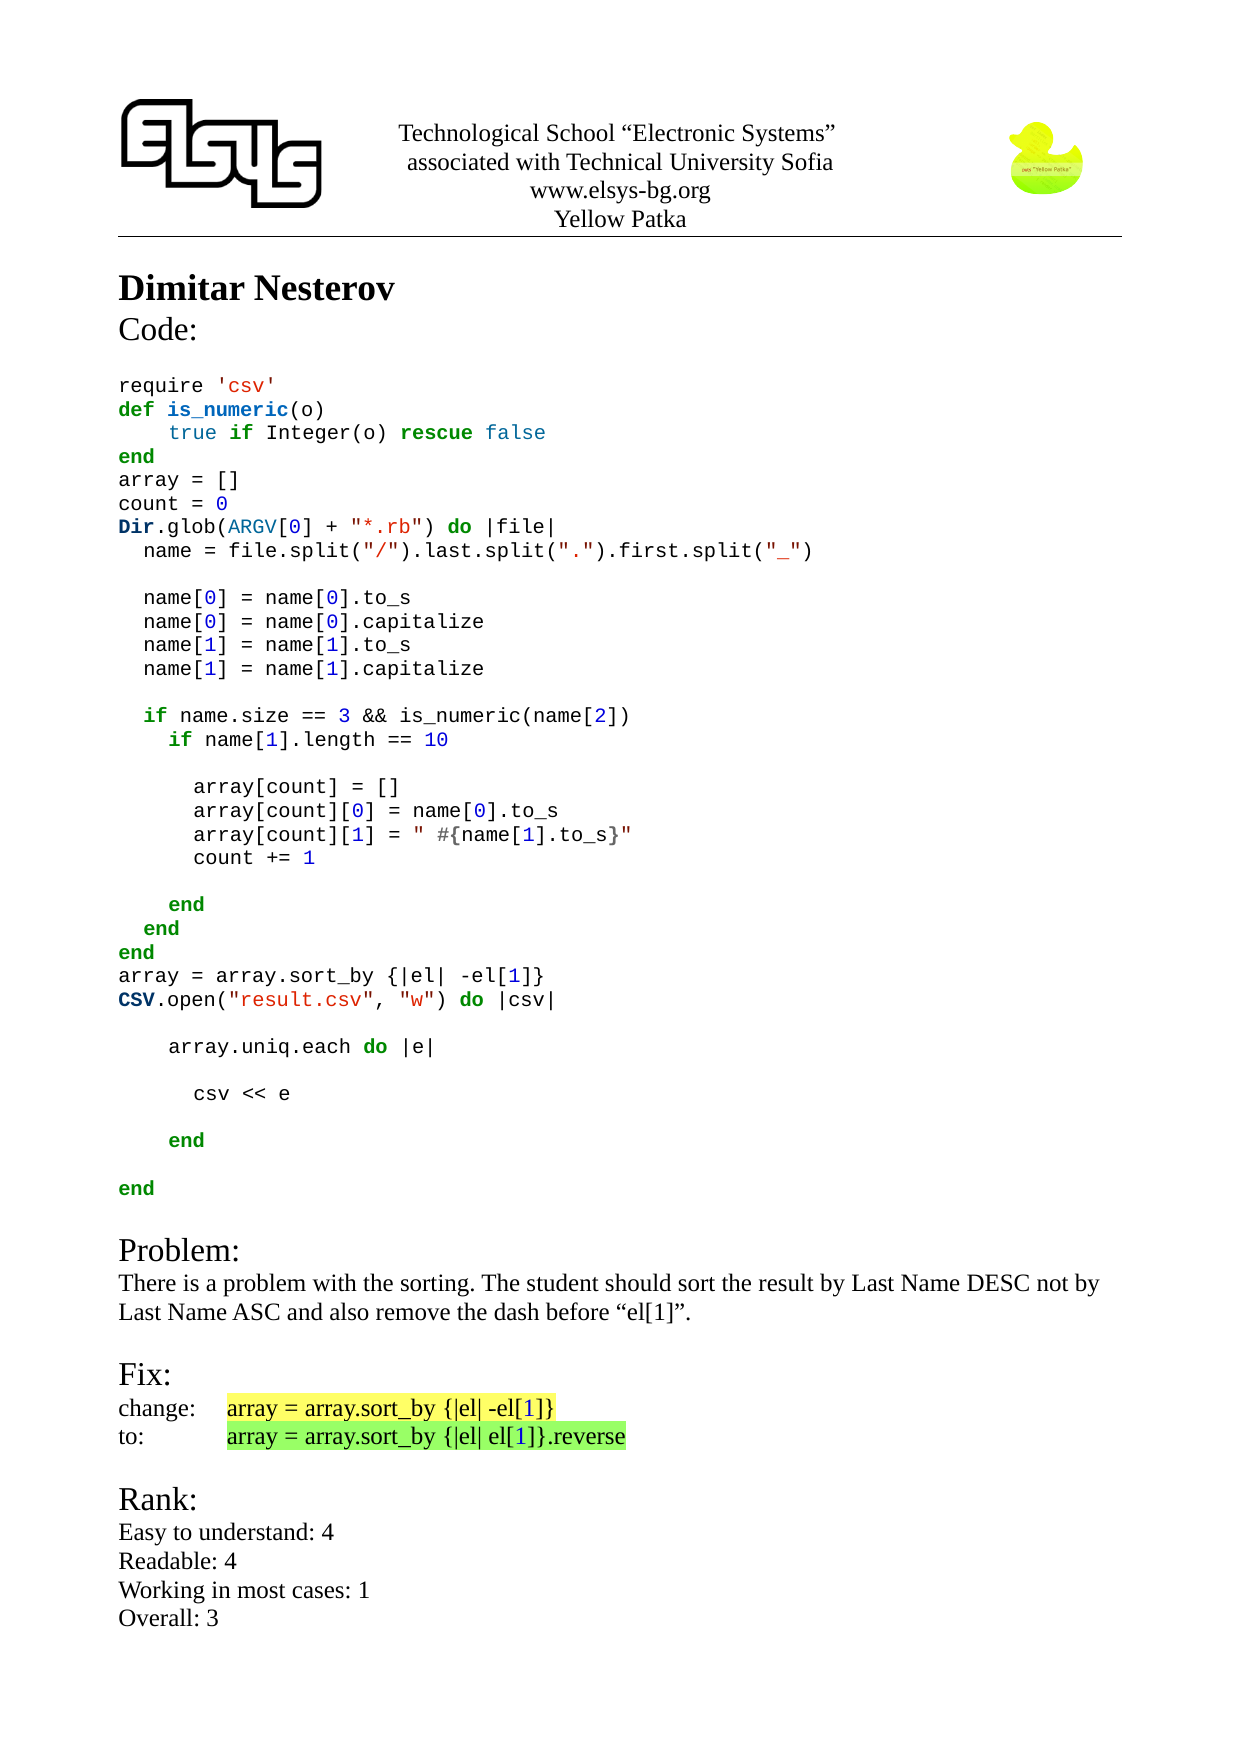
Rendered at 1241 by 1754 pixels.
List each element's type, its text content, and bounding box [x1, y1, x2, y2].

text Problem: [118, 1230, 1122, 1268]
text count = 0 [118, 493, 1122, 516]
text name[1] = name[1].capitalize [118, 658, 1122, 682]
text array = array.sort_by {|el| -el[1]} [118, 965, 1122, 989]
text name[0] = name[0].to_s [118, 587, 1122, 611]
text end [118, 1130, 1122, 1154]
text array[count][0] = name[0].to_s [118, 800, 1122, 823]
text Easy to understand: 4 [118, 1517, 1122, 1546]
text csv << e [118, 1083, 1122, 1107]
text def is_numeric(o) [118, 399, 1122, 422]
text end [118, 918, 1122, 942]
text if name.size == 3 && is_numeric(name[2]) [118, 705, 1122, 729]
text array[count] = [] [118, 776, 1122, 800]
text Fix: [118, 1354, 1122, 1393]
text CSV.open("result.csv", "w") do |csv| [118, 989, 1122, 1012]
text true if Integer(o) rescue false [118, 422, 1122, 446]
picture [972, 84, 1119, 232]
text end [118, 942, 1122, 965]
text change: array = array.sort_by {|el| -el[1]} [118, 1393, 1122, 1421]
text count += 1 [118, 847, 1122, 871]
text Code: [118, 309, 1122, 347]
text name[1] = name[1].to_s [118, 634, 1122, 658]
text end [118, 894, 1122, 918]
text require 'csv' [118, 376, 1122, 399]
text Working in most cases: 1 [118, 1575, 1122, 1603]
text name[0] = name[0].capitalize [118, 611, 1122, 634]
picture [121, 99, 322, 208]
text if name[1].length == 10 [118, 729, 1122, 753]
text end [118, 1178, 1122, 1201]
text array = [] [118, 469, 1122, 493]
text Dir.glob(ARGV[0] + "*.rb") do |file| [118, 516, 1122, 540]
text There is a problem with the sorting. The student should sort the result by Last Name DESC not by Last Name ASC and also remove the dash before “el[1]”. [118, 1268, 1122, 1326]
text end [118, 446, 1122, 469]
text Overall: 3 [118, 1603, 1122, 1632]
text Rank: [118, 1479, 1122, 1517]
text Readable: 4 [118, 1546, 1122, 1575]
text to: array = array.sort_by {|el| el[1]}.reverse [118, 1421, 1122, 1450]
text Dimitar Nesterov [118, 266, 1122, 309]
text array[count][1] = " #{name[1].to_s}" [118, 823, 1122, 847]
text name = file.split("/").last.split(".").first.split("_") [118, 540, 1122, 563]
text array.uniq.each do |e| [118, 1036, 1122, 1059]
